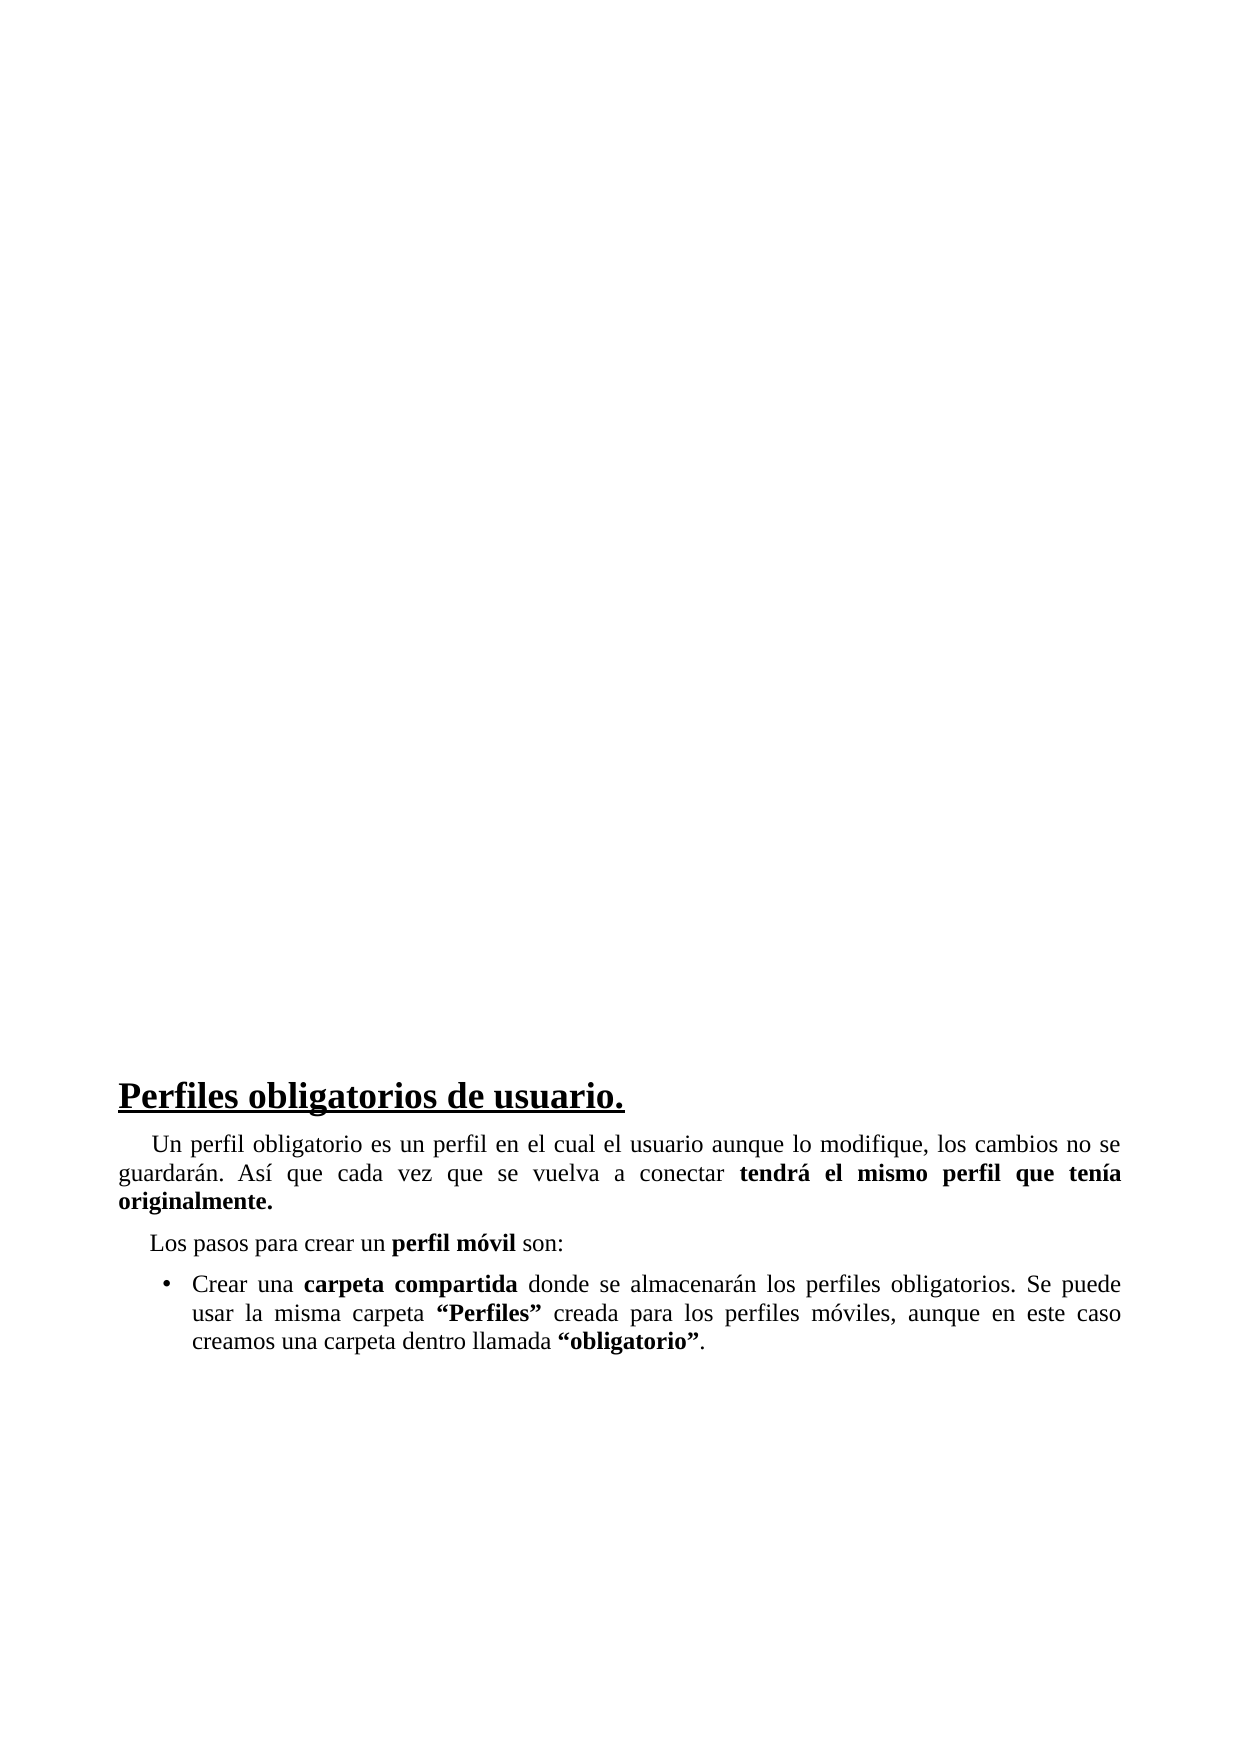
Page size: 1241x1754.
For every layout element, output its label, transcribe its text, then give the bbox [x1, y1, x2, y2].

text Los pasos para crear un perfil móvil son: [118, 1228, 1122, 1256]
text Un perfil obligatorio es un perfil en el cual el usuario aunque lo modifique, los cambios no se guardarán. Así que cada vez que se vuelva a conectar tendrá el mismo perfil que tenía originalmente. [118, 1129, 1122, 1215]
list Crear una carpeta compartida donde se almacenarán los perfiles obligatorios. Se puede usar la misma carpeta “Perfiles” creada para los perfiles móviles, aunque en este caso creamos una carpeta dentro llamada “obligatorio”. [162, 1269, 1122, 1355]
subtitle Perfiles obligatorios de usuario. [118, 1073, 1122, 1116]
